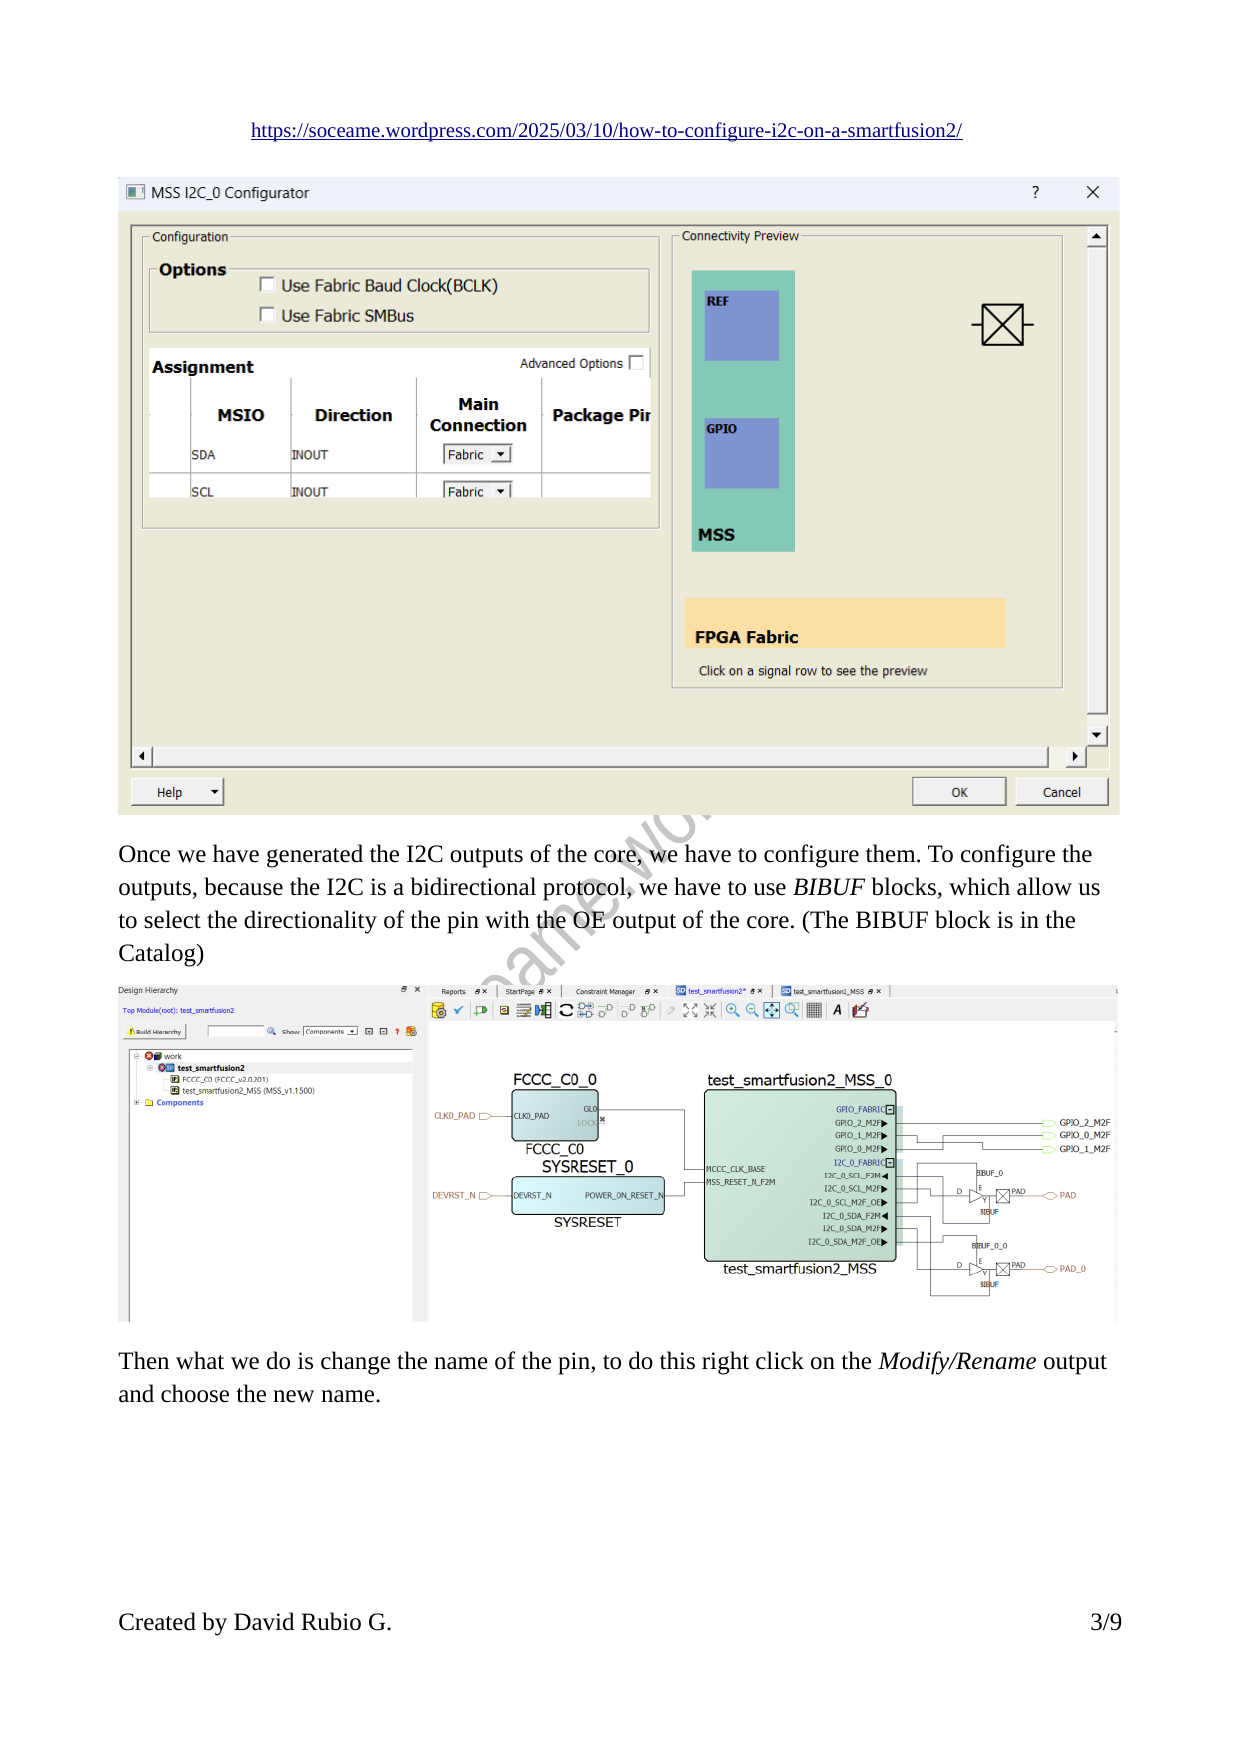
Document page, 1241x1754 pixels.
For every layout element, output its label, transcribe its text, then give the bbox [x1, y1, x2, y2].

text Then what we do is change the name of the pin, to do this right click on the Modify/Rename output and choose the new name. [118, 1346, 1122, 1408]
picture [118, 177, 1120, 815]
text Once we have generated the I2C outputs of the core, we have to configure them. To configure the outputs, because the I2C is a bidirectional protocol, we have to use BIBUF blocks, which allow us to select the directionality of the pin with the OE output of the core. (The BIBUF block is in the Catalog) [118, 839, 1122, 967]
picture [118, 985, 1118, 1322]
